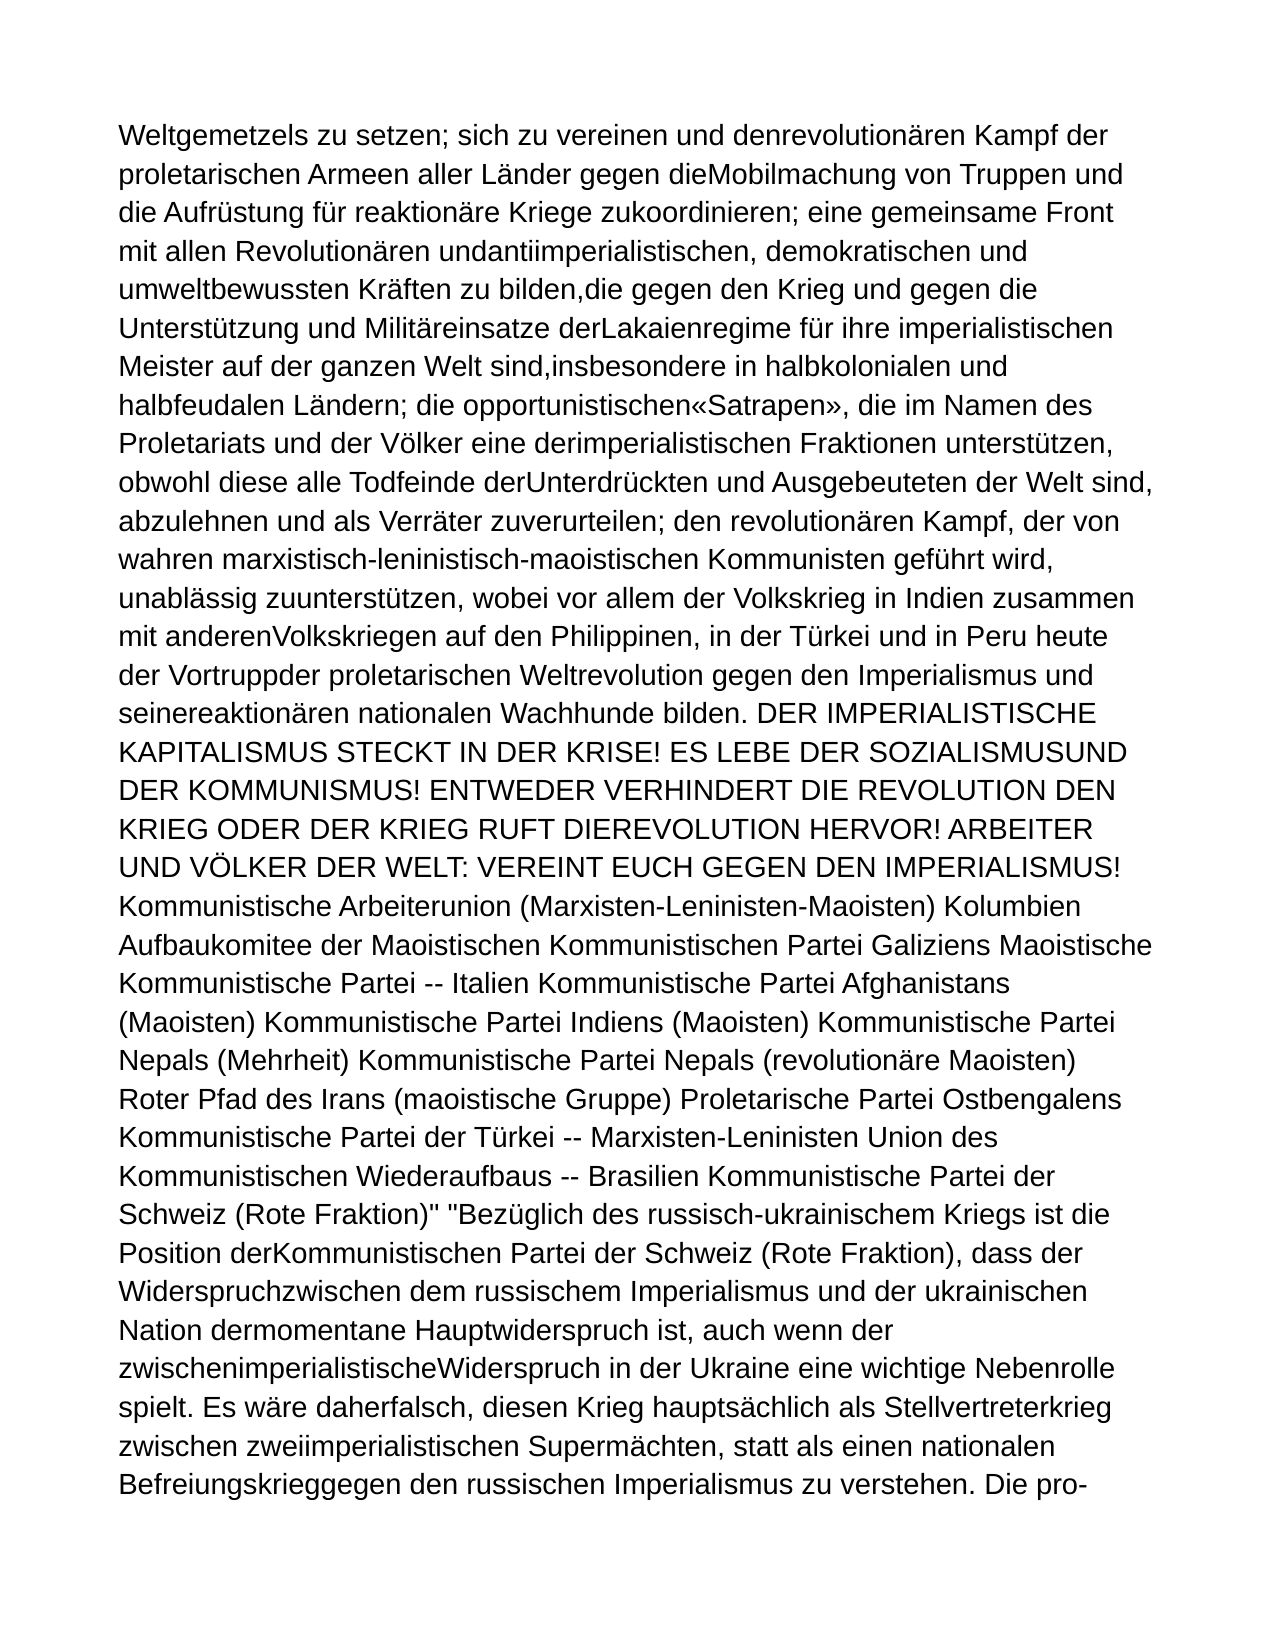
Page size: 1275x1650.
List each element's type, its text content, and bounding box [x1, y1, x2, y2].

text Weltgemetzels zu setzen; sich zu vereinen und denrevolutionären Kampf der proletarischen Armeen aller Länder gegen dieMobilmachung von Truppen und die Aufrüstung für reaktionäre Kriege zukoordinieren; eine gemeinsame Front mit allen Revolutionären undantiimperialistischen, demokratischen und umweltbewussten Kräften zu bilden,die gegen den Krieg und gegen die Unterstützung und Militäreinsatze derLakaienregime für ihre imperialistischen Meister auf der ganzen Welt sind,insbesondere in halbkolonialen und halbfeudalen Ländern; die opportunistischen«Satrapen», die im Namen des Proletariats und der Völker eine derimperialistischen Fraktionen unterstützen, obwohl diese alle Todfeinde derUnterdrückten und Ausgebeuteten der Welt sind, abzulehnen und als Verräter zuverurteilen; den revolutionären Kampf, der von wahren marxistisch-leninistisch-maoistischen Kommunisten geführt wird, unablässig zuunterstützen, wobei vor allem der Volkskrieg in Indien zusammen mit anderenVolkskriegen auf den Philippinen, in der Türkei und in Peru heute der Vortruppder proletarischen Weltrevolution gegen den Imperialismus und seinereaktionären nationalen Wachhunde bilden. DER IMPERIALISTISCHE KAPITALISMUS STECKT IN DER KRISE! ES LEBE DER SOZIALISMUSUND DER KOMMUNISMUS! ENTWEDER VERHINDERT DIE REVOLUTION DEN KRIEG ODER DER KRIEG RUFT DIEREVOLUTION HERVOR! ARBEITER UND VÖLKER DER WELT: VEREINT EUCH GEGEN DEN IMPERIALISMUS! Kommunistische Arbeiterunion (Marxisten-Leninisten-Maoisten) Kolumbien Aufbaukomitee der Maoistischen Kommunistischen Partei Galiziens Maoistische Kommunistische Partei -- Italien Kommunistische Partei Afghanistans (Maoisten) Kommunistische Partei Indiens (Maoisten) Kommunistische Partei Nepals (Mehrheit) Kommunistische Partei Nepals (revolutionäre Maoisten) Roter Pfad des Irans (maoistische Gruppe) Proletarische Partei Ostbengalens Kommunistische Partei der Türkei -- Marxisten-Leninisten Union des Kommunistischen Wiederaufbaus -- Brasilien Kommunistische Partei der Schweiz (Rote Fraktion)" "Bezüglich des russisch-ukrainischem Kriegs ist die Position derKommunistischen Partei der Schweiz (Rote Fraktion), dass der Widerspruchzwischen dem russischem Imperialismus und der ukrainischen Nation dermomentane Hauptwiderspruch ist, auch wenn der zwischenimperialistischeWiderspruch in der Ukraine eine wichtige Nebenrolle spielt. Es wäre daherfalsch, diesen Krieg hauptsächlich als Stellvertreterkrieg zwischen zweiimperialistischen Supermächten, statt als einen nationalen Befreiungskrieggegen den russischen Imperialismus zu verstehen. Die pro- [118, 118, 1157, 1501]
